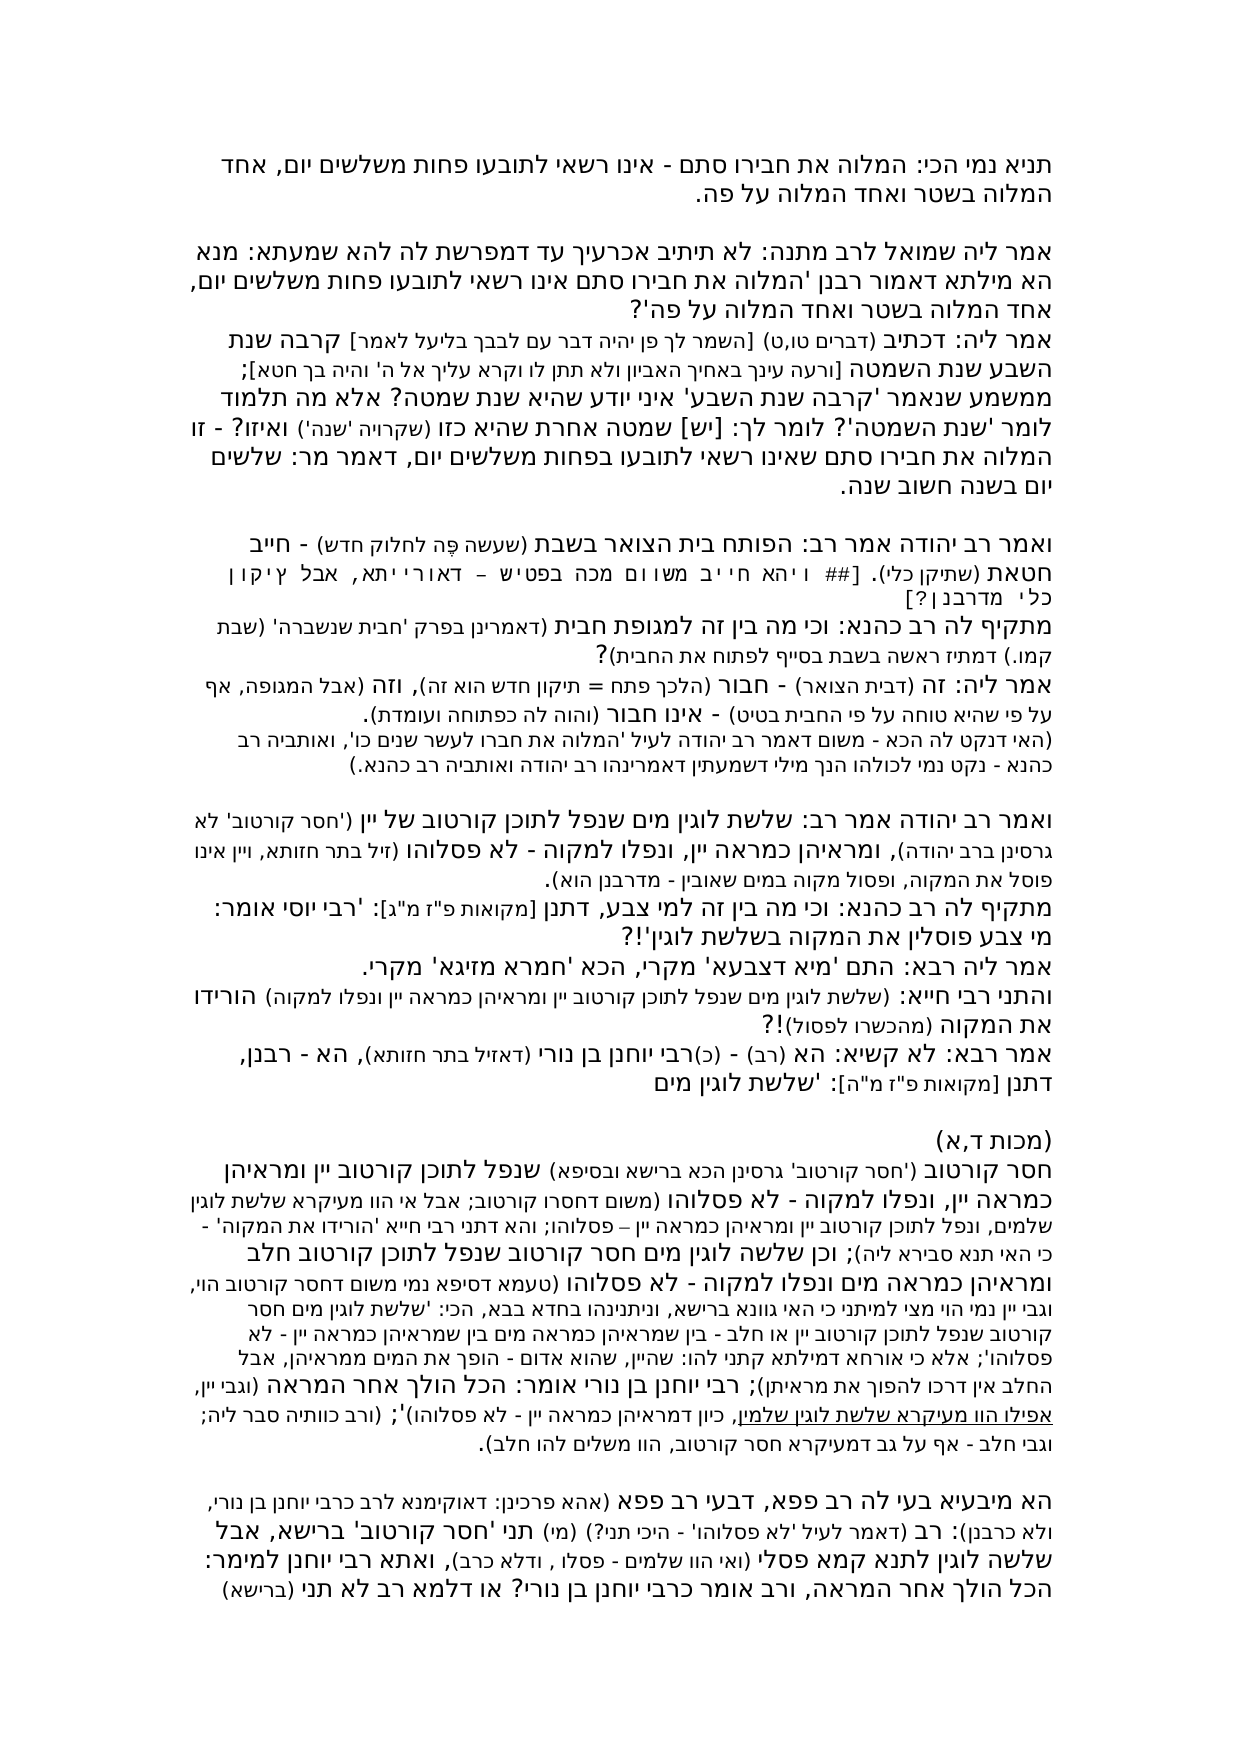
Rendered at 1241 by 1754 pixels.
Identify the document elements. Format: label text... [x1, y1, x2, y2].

text מתקיף לה רב כהנא: וכי מה בין זה למי צבע, דתנן [מקואות פ"ז מ"ג]: 'רבי יוסי אומר: מי צבע פוסלין את המקוה בשלשת לוגין'!? [187, 893, 1053, 952]
text הא מיבעיא בעי לה רב פפא, דבעי רב פפא (אהא פרכינן: דאוקימנא לרב כרבי יוחנן בן נורי, ולא כרבנן): רב (דאמר לעיל 'לא פסלוהו' - היכי תני?) (מי) תני 'חסר קורטוב' ברישא, אבל שלשה לוגין לתנא קמא פסלי (ואי הוו שלמים - פסלו , ודלא כרב), ואתא רבי יוחנן למימר: הכל הולך אחר המראה, ורב אומר כרבי יוחנן בן נורי? או דלמא רב לא תני (ברישא) [187, 1487, 1053, 1603]
text ואמר רב יהודה אמר רב: שלשת לוגין מים שנפל לתוכן קורטוב של יין ('חסר קורטוב' לא גרסינן ברב יהודה), ומראיהן כמראה יין, ונפלו למקוה - לא פסלוהו (זיל בתר חזותא, ויין אינו פוסל את המקוה, ופסול מקוה במים שאובין - מדרבנן הוא). [187, 806, 1053, 893]
text תניא נמי הכי: המלוה את חבירו סתם - אינו רשאי לתובעו פחות משלשים יום, אחד המלוה בשטר ואחד המלוה על פה. [187, 150, 1053, 208]
text מתקיף לה רב כהנא: וכי מה בין זה למגופת חבית (דאמרינן בפרק 'חבית שנשברה' (שבת קמו.) דמתיז ראשה בשבת בסייף לפתוח את החבית)? [187, 612, 1053, 670]
text חסר קורטוב ('חסר קורטוב' גרסינן הכא ברישא ובסיפא) שנפל לתוכן קורטוב יין ומראיהן כמראה יין, ונפלו למקוה - לא פסלוהו (משום דחסרו קורטוב; אבל אי הוו מעיקרא שלשת לוגין שלמים, ונפל לתוכן קורטוב יין ומראיהן כמראה יין – פסלוהו; והא דתני רבי חייא 'הורידו את המקוה' - כי האי תנא סבירא ליה); וכן שלשה לוגין מים חסר קורטוב שנפל לתוכן קורטוב חלב ומראיהן כמראה מים ונפלו למקוה - לא פסלוהו (טעמא דסיפא נמי משום דחסר קורטוב הוי, וגבי יין נמי הוי מצי למיתני כי האי גוונא ברישא, וניתנינהו בחדא בבא, הכי: 'שלשת לוגין מים חסר קורטוב שנפל לתוכן קורטוב יין או חלב - בין שמראיהן כמראה מים בין שמראיהן כמראה יין - לא פסלוהו'; אלא כי אורחא דמילתא קתני להו: שהיין, שהוא אדום - הופך את המים ממראיהן, אבל החלב אין דרכו להפוך את מראיתן); רבי יוחנן בן נורי אומר: הכל הולך אחר המראה (וגבי יין, אפילו הוו מעיקרא שלשת לוגין שלמין, כיון דמראיהן כמראה יין - לא פסלוהו)'; (ורב כוותיה סבר ליה; וגבי חלב - אף על גב דמעיקרא חסר קורטוב, הוו משלים להו חלב). [187, 1156, 1053, 1458]
text אמר ליה שמואל לרב מתנה: לא תיתיב אכרעיך עד דמפרשת לה להא שמעתא: מנא הא מילתא דאמור רבנן 'המלוה את חבירו סתם אינו רשאי לתובעו פחות משלשים יום, אחד המלוה בשטר ואחד המלוה על פה'? [187, 237, 1053, 325]
text אמר רבא: לא קשיא: הא (רב) - (כ)רבי יוחנן בן נורי (דאזיל בתר חזותא), הא - רבנן, דתנן [מקואות פ"ז מ"ה]: 'שלשת לוגין מים [187, 1039, 1053, 1098]
text אמר ליה: זה (דבית הצואר) - חבור (הלכך פתח = תיקון חדש הוא זה), וזה (אבל המגופה, אף על פי שהיא טוחה על פי החבית בטיט) - אינו חבור (והוה לה כפתוחה ועומדת). [187, 670, 1053, 728]
text (מכות ד,א) [187, 1127, 1053, 1156]
text אמר ליה: דכתיב (דברים טו,ט) [השמר לך פן יהיה דבר עם לבבך בליעל לאמר] קרבה שנת השבע שנת השמטה [ורעה עינך באחיך האביון ולא תתן לו וקרא עליך אל ה' והיה בך חטא]; ממשמע שנאמר 'קרבה שנת השבע' איני יודע שהיא שנת שמטה? אלא מה תלמוד לומר 'שנת השמטה'? לומר לך: [יש] שמטה אחרת שהיא כזו (שקרויה 'שנה') ואיזו? - זו המלוה את חבירו סתם שאינו רשאי לתובעו בפחות משלשים יום, דאמר מר: שלשים יום בשנה חשוב שנה. [187, 325, 1053, 500]
text והתני רבי חייא: (שלשת לוגין מים שנפל לתוכן קורטוב יין ומראיהן כמראה יין ונפלו למקוה) הורידו את המקוה (מהכשרו לפסול)!? [187, 981, 1053, 1039]
text (האי דנקט לה הכא - משום דאמר רב יהודה לעיל 'המלוה את חברו לעשר שנים כו', ואותביה רב כהנא - נקט נמי לכולהו הנך מילי דשמעתין דאמרינהו רב יהודה ואותביה רב כהנא.) [187, 728, 1053, 777]
text אמר ליה רבא: התם 'מיא דצבעא' מקרי, הכא 'חמרא מזיגא' מקרי. [187, 952, 1053, 981]
text ואמר רב יהודה אמר רב: הפותח בית הצואר בשבת (שעשה פֶּה לחלוק חדש) - חייב חטאת (שתיקן כלי). [## ויהא חייב משוום מכה בפטיש – דאורייתא, אבל ץיקון כלי מדרבנן?] [187, 529, 1053, 612]
